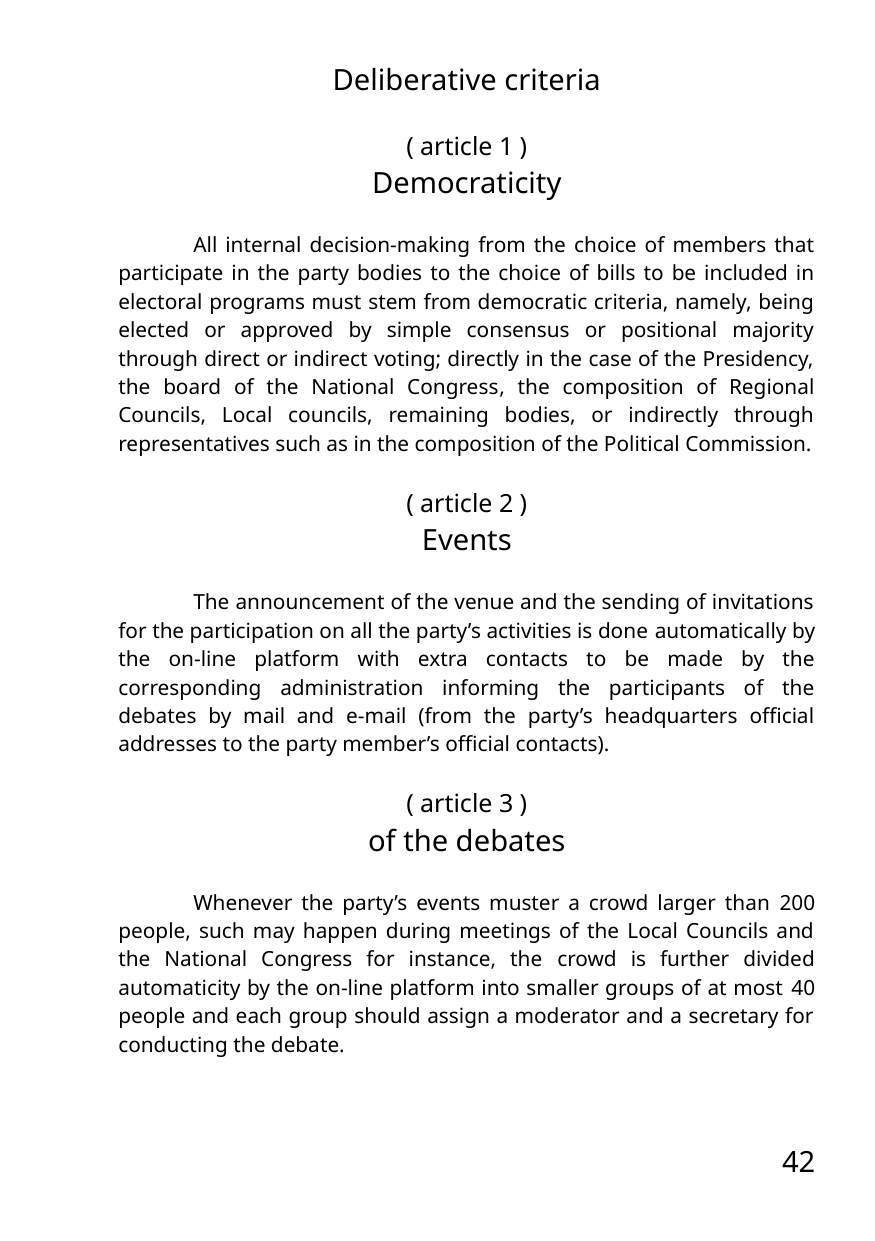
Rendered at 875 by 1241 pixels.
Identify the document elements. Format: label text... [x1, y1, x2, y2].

text Democraticity [118, 162, 815, 202]
text of the debates [118, 820, 815, 860]
text ( article 3 ) [118, 786, 815, 820]
text All internal decision-making from the choice of members that participate in the party bodies to the choice of bills to be included in electoral programs must stem from democratic criteria, namely, being elected or approved by simple consensus or positional majority through direct or indirect voting; directly in the case of the Presidency, the board of the National Congress, the composition of Regional Councils, Local councils, remaining bodies, or indirectly through representatives such as in the composition of the Political Commission. [118, 230, 815, 457]
text The announcement of the venue and the sending of invitations for the participation on all the party’s activities is done automatically by the on-line platform with extra contacts to be made by the corresponding administration informing the participants of the debates by mail and e-mail (from the party’s headquarters official addresses to the party member’s official contacts). [118, 587, 815, 758]
text Events [118, 519, 815, 559]
text ( article 2 ) [118, 486, 815, 519]
text ( article 1 ) [118, 128, 815, 162]
text Whenever the party’s events muster a crowd larger than 200 people, such may happen during meetings of the Local Councils and the National Congress for instance, the crowd is further divided automaticity by the on-line platform into smaller groups of at most 40 people and each group should assign a moderator and a secretary for conducting the debate. [118, 888, 815, 1058]
